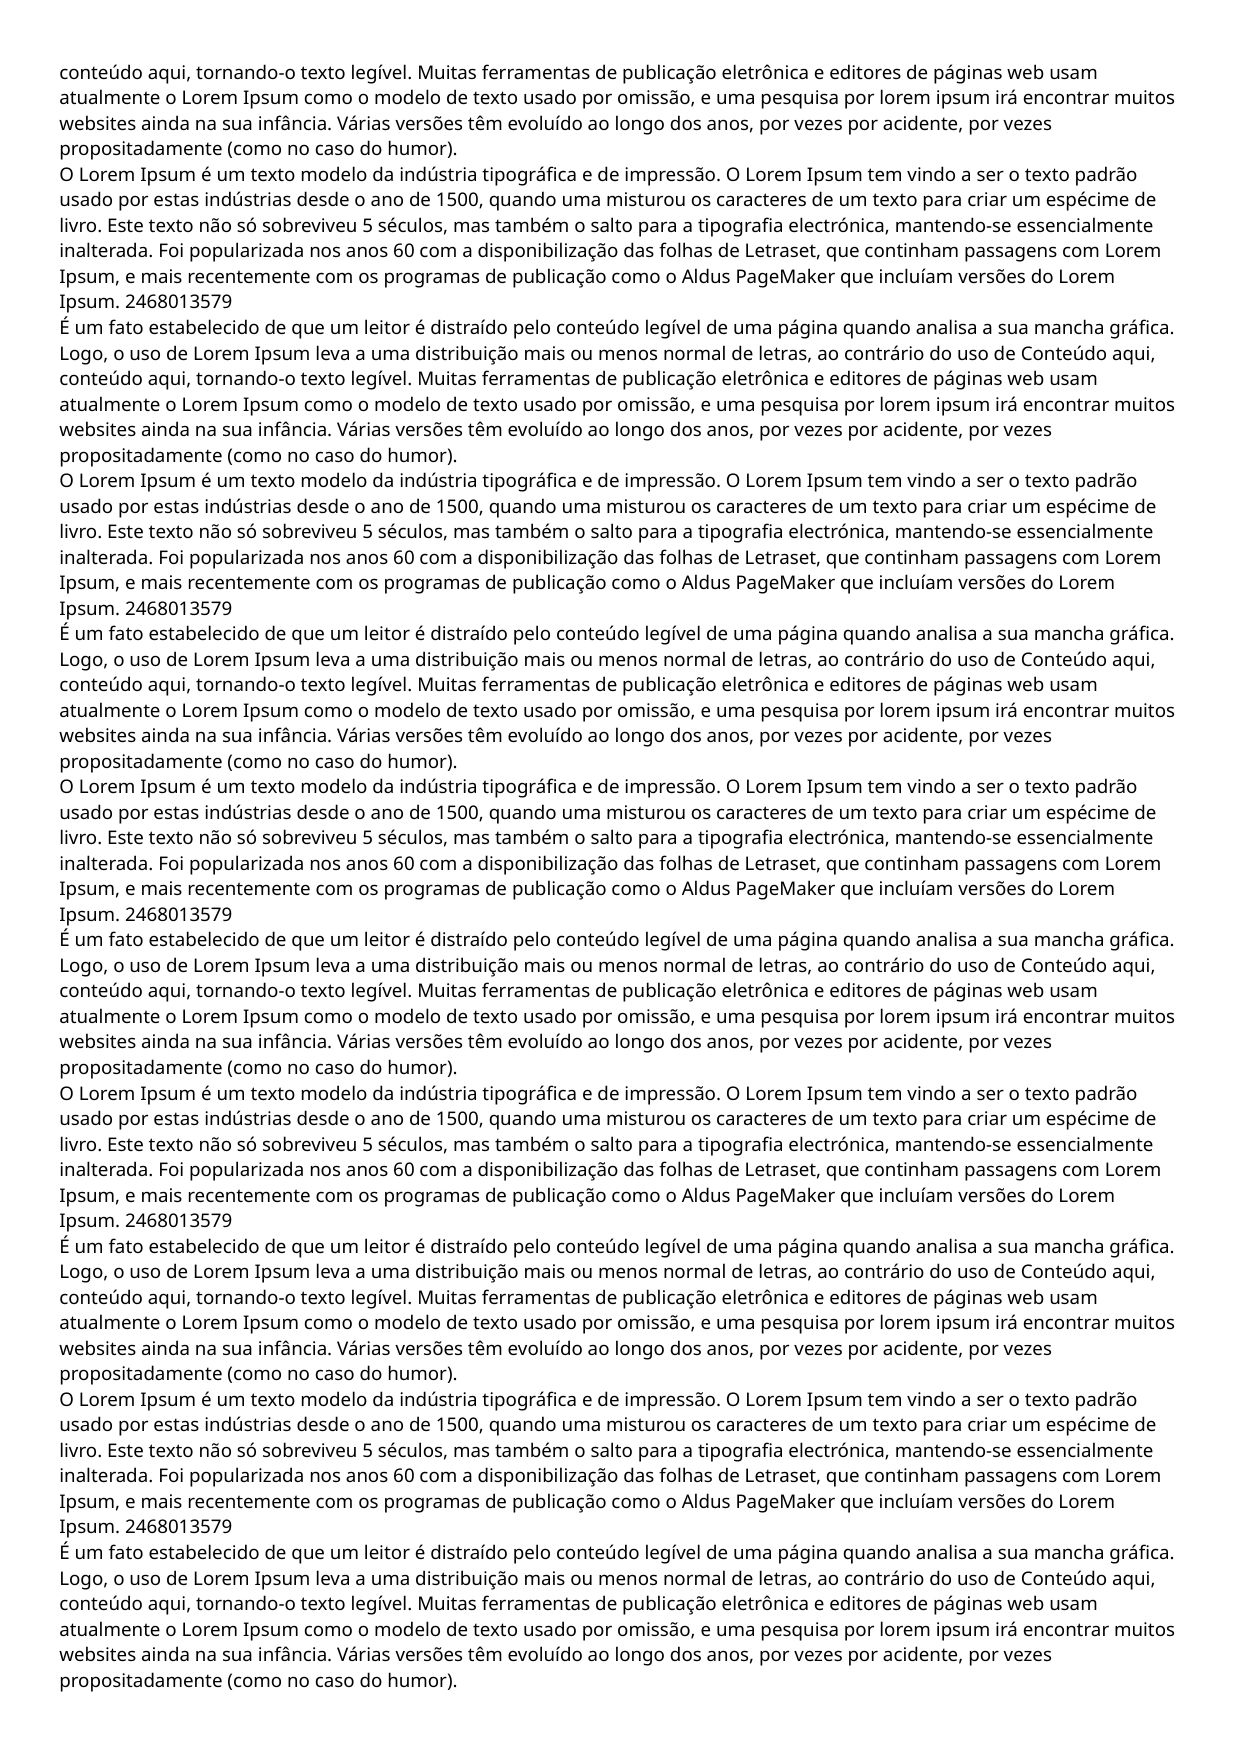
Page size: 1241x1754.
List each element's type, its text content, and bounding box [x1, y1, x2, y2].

text É um fato estabelecido de que um leitor é distraído pelo conteúdo legível de uma página quando analisa a sua mancha gráfica. Logo, o uso de Lorem Ipsum leva a uma distribuição mais ou menos normal de letras, ao contrário do uso de Conteúdo aqui, conteúdo aqui, tornando-o texto legível. Muitas ferramentas de publicação eletrônica e editores de páginas web usam atualmente o Lorem Ipsum como o modelo de texto usado por omissão, e uma pesquisa por lorem ipsum irá encontrar muitos websites ainda na sua infância. Várias versões têm evoluído ao longo dos anos, por vezes por acidente, por vezes propositadamente (como no caso do humor). [59, 1233, 1181, 1386]
text O Lorem Ipsum é um texto modelo da indústria tipográfica e de impressão. O Lorem Ipsum tem vindo a ser o texto padrão usado por estas indústrias desde o ano de 1500, quando uma misturou os caracteres de um texto para criar um espécime de livro. Este texto não só sobreviveu 5 séculos, mas também o salto para a tipografia electrónica, mantendo-se essencialmente inalterada. Foi popularizada nos anos 60 com a disponibilização das folhas de Letraset, que continham passagens com Lorem Ipsum, e mais recentemente com os programas de publicação como o Aldus PageMaker que incluíam versões do Lorem Ipsum. 2468013579 [59, 774, 1181, 927]
text É um fato estabelecido de que um leitor é distraído pelo conteúdo legível de uma página quando analisa a sua mancha gráfica. Logo, o uso de Lorem Ipsum leva a uma distribuição mais ou menos normal de letras, ao contrário do uso de Conteúdo aqui, conteúdo aqui, tornando-o texto legível. Muitas ferramentas de publicação eletrônica e editores de páginas web usam atualmente o Lorem Ipsum como o modelo de texto usado por omissão, e uma pesquisa por lorem ipsum irá encontrar muitos websites ainda na sua infância. Várias versões têm evoluído ao longo dos anos, por vezes por acidente, por vezes propositadamente (como no caso do humor). [59, 621, 1181, 774]
text O Lorem Ipsum é um texto modelo da indústria tipográfica e de impressão. O Lorem Ipsum tem vindo a ser o texto padrão usado por estas indústrias desde o ano de 1500, quando uma misturou os caracteres de um texto para criar um espécime de livro. Este texto não só sobreviveu 5 séculos, mas também o salto para a tipografia electrónica, mantendo-se essencialmente inalterada. Foi popularizada nos anos 60 com a disponibilização das folhas de Letraset, que continham passagens com Lorem Ipsum, e mais recentemente com os programas de publicação como o Aldus PageMaker que incluíam versões do Lorem Ipsum. 2468013579 [59, 1080, 1181, 1233]
text É um fato estabelecido de que um leitor é distraído pelo conteúdo legível de uma página quando analisa a sua mancha gráfica. Logo, o uso de Lorem Ipsum leva a uma distribuição mais ou menos normal de letras, ao contrário do uso de Conteúdo aqui, conteúdo aqui, tornando-o texto legível. Muitas ferramentas de publicação eletrônica e editores de páginas web usam atualmente o Lorem Ipsum como o modelo de texto usado por omissão, e uma pesquisa por lorem ipsum irá encontrar muitos websites ainda na sua infância. Várias versões têm evoluído ao longo dos anos, por vezes por acidente, por vezes propositadamente (como no caso do humor). [59, 1539, 1181, 1692]
text É um fato estabelecido de que um leitor é distraído pelo conteúdo legível de uma página quando analisa a sua mancha gráfica. Logo, o uso de Lorem Ipsum leva a uma distribuição mais ou menos normal de letras, ao contrário do uso de Conteúdo aqui, conteúdo aqui, tornando-o texto legível. Muitas ferramentas de publicação eletrônica e editores de páginas web usam atualmente o Lorem Ipsum como o modelo de texto usado por omissão, e uma pesquisa por lorem ipsum irá encontrar muitos websites ainda na sua infância. Várias versões têm evoluído ao longo dos anos, por vezes por acidente, por vezes propositadamente (como no caso do humor). [59, 314, 1181, 467]
text O Lorem Ipsum é um texto modelo da indústria tipográfica e de impressão. O Lorem Ipsum tem vindo a ser o texto padrão usado por estas indústrias desde o ano de 1500, quando uma misturou os caracteres de um texto para criar um espécime de livro. Este texto não só sobreviveu 5 séculos, mas também o salto para a tipografia electrónica, mantendo-se essencialmente inalterada. Foi popularizada nos anos 60 com a disponibilização das folhas de Letraset, que continham passagens com Lorem Ipsum, e mais recentemente com os programas de publicação como o Aldus PageMaker que incluíam versões do Lorem Ipsum. 2468013579 [59, 161, 1181, 314]
text O Lorem Ipsum é um texto modelo da indústria tipográfica e de impressão. O Lorem Ipsum tem vindo a ser o texto padrão usado por estas indústrias desde o ano de 1500, quando uma misturou os caracteres de um texto para criar um espécime de livro. Este texto não só sobreviveu 5 séculos, mas também o salto para a tipografia electrónica, mantendo-se essencialmente inalterada. Foi popularizada nos anos 60 com a disponibilização das folhas de Letraset, que continham passagens com Lorem Ipsum, e mais recentemente com os programas de publicação como o Aldus PageMaker que incluíam versões do Lorem Ipsum. 2468013579 [59, 467, 1181, 621]
text É um fato estabelecido de que um leitor é distraído pelo conteúdo legível de uma página quando analisa a sua mancha gráfica. Logo, o uso de Lorem Ipsum leva a uma distribuição mais ou menos normal de letras, ao contrário do uso de Conteúdo aqui, conteúdo aqui, tornando-o texto legível. Muitas ferramentas de publicação eletrônica e editores de páginas web usam atualmente o Lorem Ipsum como o modelo de texto usado por omissão, e uma pesquisa por lorem ipsum irá encontrar muitos websites ainda na sua infância. Várias versões têm evoluído ao longo dos anos, por vezes por acidente, por vezes propositadamente (como no caso do humor). [59, 927, 1181, 1080]
text O Lorem Ipsum é um texto modelo da indústria tipográfica e de impressão. O Lorem Ipsum tem vindo a ser o texto padrão usado por estas indústrias desde o ano de 1500, quando uma misturou os caracteres de um texto para criar um espécime de livro. Este texto não só sobreviveu 5 séculos, mas também o salto para a tipografia electrónica, mantendo-se essencialmente inalterada. Foi popularizada nos anos 60 com a disponibilização das folhas de Letraset, que continham passagens com Lorem Ipsum, e mais recentemente com os programas de publicação como o Aldus PageMaker que incluíam versões do Lorem Ipsum. 2468013579 [59, 1386, 1181, 1539]
text conteúdo aqui, tornando-o texto legível. Muitas ferramentas de publicação eletrônica e editores de páginas web usam atualmente o Lorem Ipsum como o modelo de texto usado por omissão, e uma pesquisa por lorem ipsum irá encontrar muitos websites ainda na sua infância. Várias versões têm evoluído ao longo dos anos, por vezes por acidente, por vezes propositadamente (como no caso do humor). [59, 59, 1181, 161]
